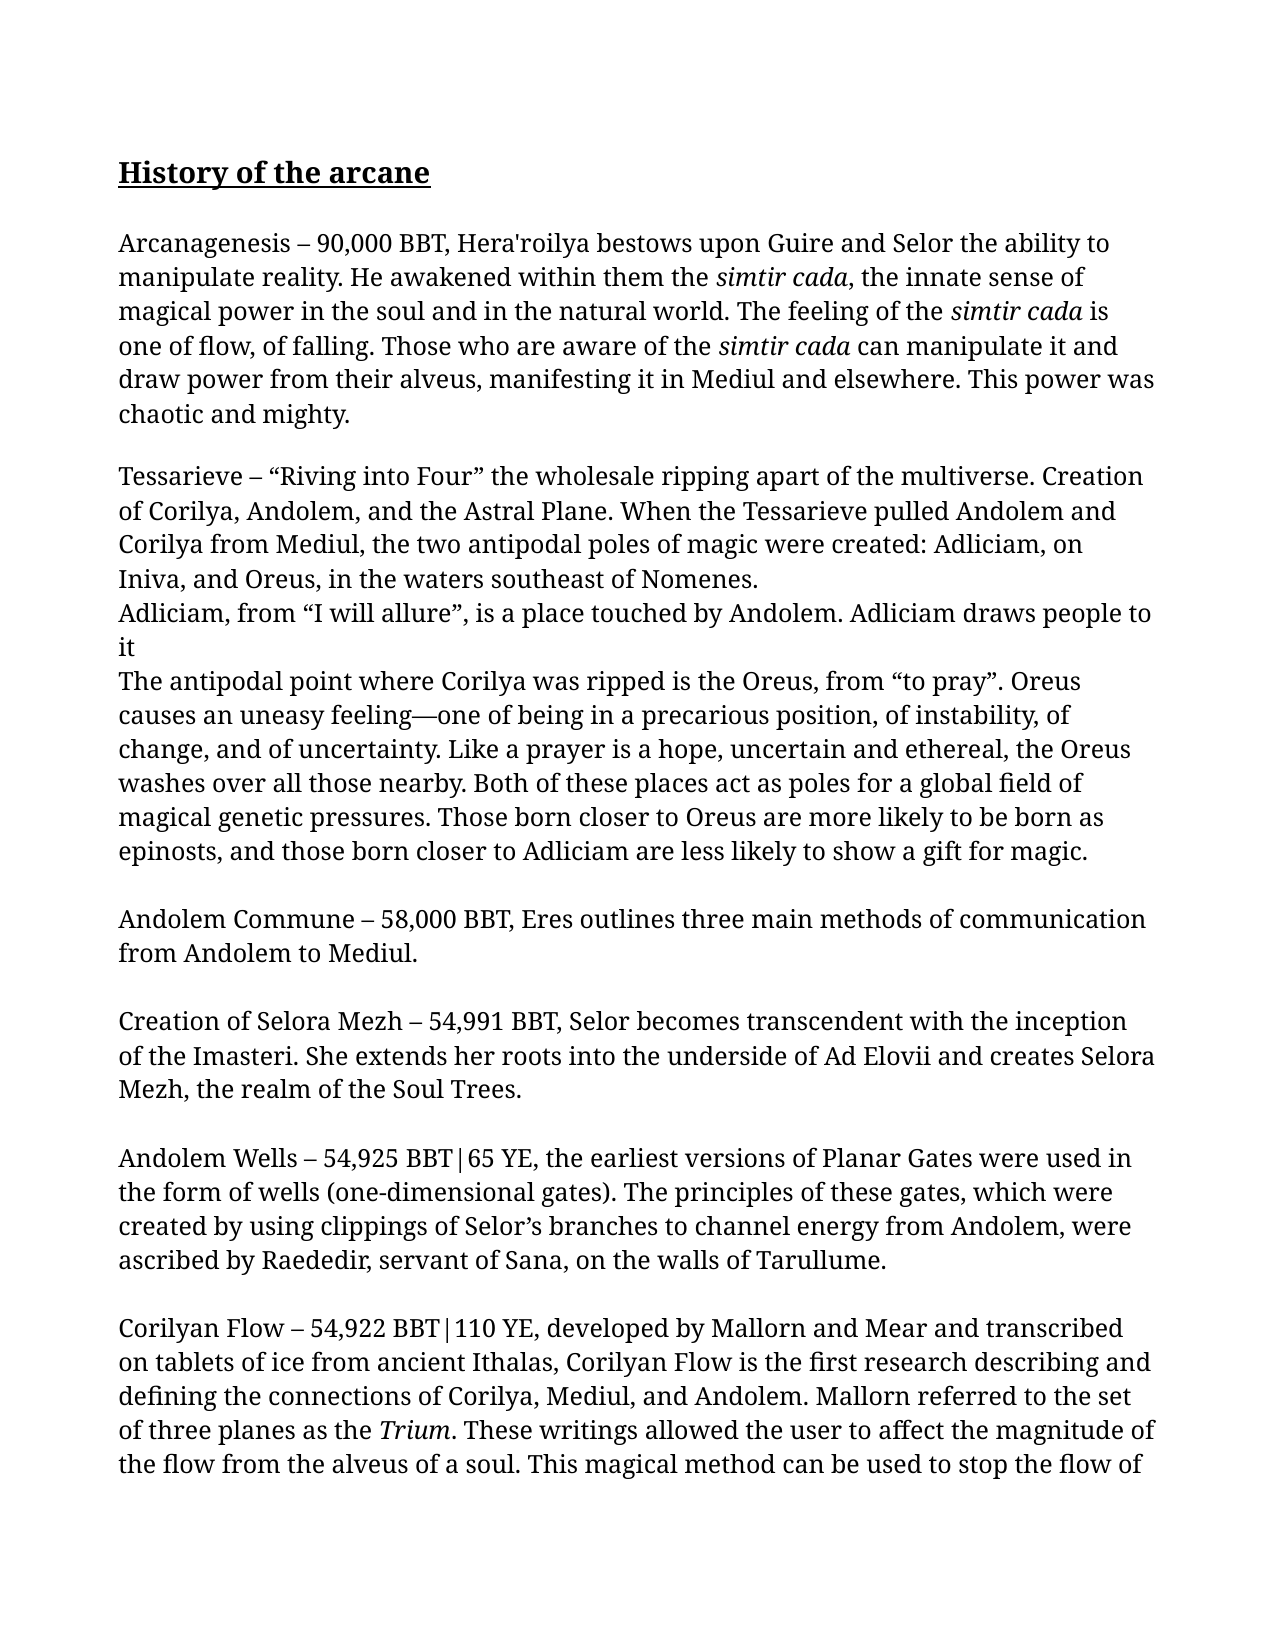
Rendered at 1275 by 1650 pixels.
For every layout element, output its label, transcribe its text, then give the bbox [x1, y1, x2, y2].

text Adliciam, from “I will allure”, is a place touched by Andolem. Adliciam draws people to it [118, 595, 1157, 663]
text Andolem Commune – 58,000 BBT, Eres outlines three main methods of communication from Andolem to Mediul. [118, 902, 1157, 970]
text The antipodal point where Corilya was ripped is the Oreus, from “to pray”. Oreus causes an uneasy feeling—one of being in a precarious position, of instability, of change, and of uncertainty. Like a prayer is a hope, uncertain and ethereal, the Oreus washes over all those nearby. Both of these places act as poles for a global field of magical genetic pressures. Those born closer to Oreus are more likely to be born as epinosts, and those born closer to Adliciam are less likely to show a gift for magic. [118, 663, 1157, 868]
text Creation of Selora Mezh – 54,991 BBT, Selor becomes transcendent with the inception of the Imasteri. She extends her roots into the underside of Ad Elovii and creates Selora Mezh, the realm of the Soul Trees. [118, 1004, 1157, 1106]
text Tessarieve – “Riving into Four” the wholesale ripping apart of the multiverse. Creation of Corilya, Andolem, and the Astral Plane. When the Tessarieve pulled Andolem and Corilya from Mediul, the two antipodal poles of magic were created: Adliciam, on Iniva, and Oreus, in the waters southeast of Nomenes. [118, 459, 1157, 595]
text Arcanagenesis – 90,000 BBT, Hera'roilya bestows upon Guire and Selor the ability to manipulate reality. He awakened within them the simtir cada, the innate sense of magical power in the soul and in the natural world. The feeling of the simtir cada is one of flow, of falling. Those who are aware of the simtir cada can manipulate it and draw power from their alveus, manifesting it in Mediul and elsewhere. This power was chaotic and mighty. [118, 226, 1157, 430]
text Andolem Wells – 54,925 BBT|65 YE, the earliest versions of Planar Gates were used in the form of wells (one-dimensional gates). The principles of these gates, which were created by using clippings of Selor’s branches to channel energy from Andolem, were ascribed by Raededir, servant of Sana, on the walls of Tarullume. [118, 1140, 1157, 1277]
text Corilyan Flow – 54,922 BBT|110 YE, developed by Mallorn and Mear and transcribed on tablets of ice from ancient Ithalas, Corilyan Flow is the first research describing and defining the connections of Corilya, Mediul, and Andolem. Mallorn referred to the set of three planes as the Trium. These writings allowed the user to affect the magnitude of the flow from the alveus of a soul. This magical method can be used to stop the flow of [118, 1311, 1157, 1481]
text History of the arcane [118, 152, 1157, 192]
